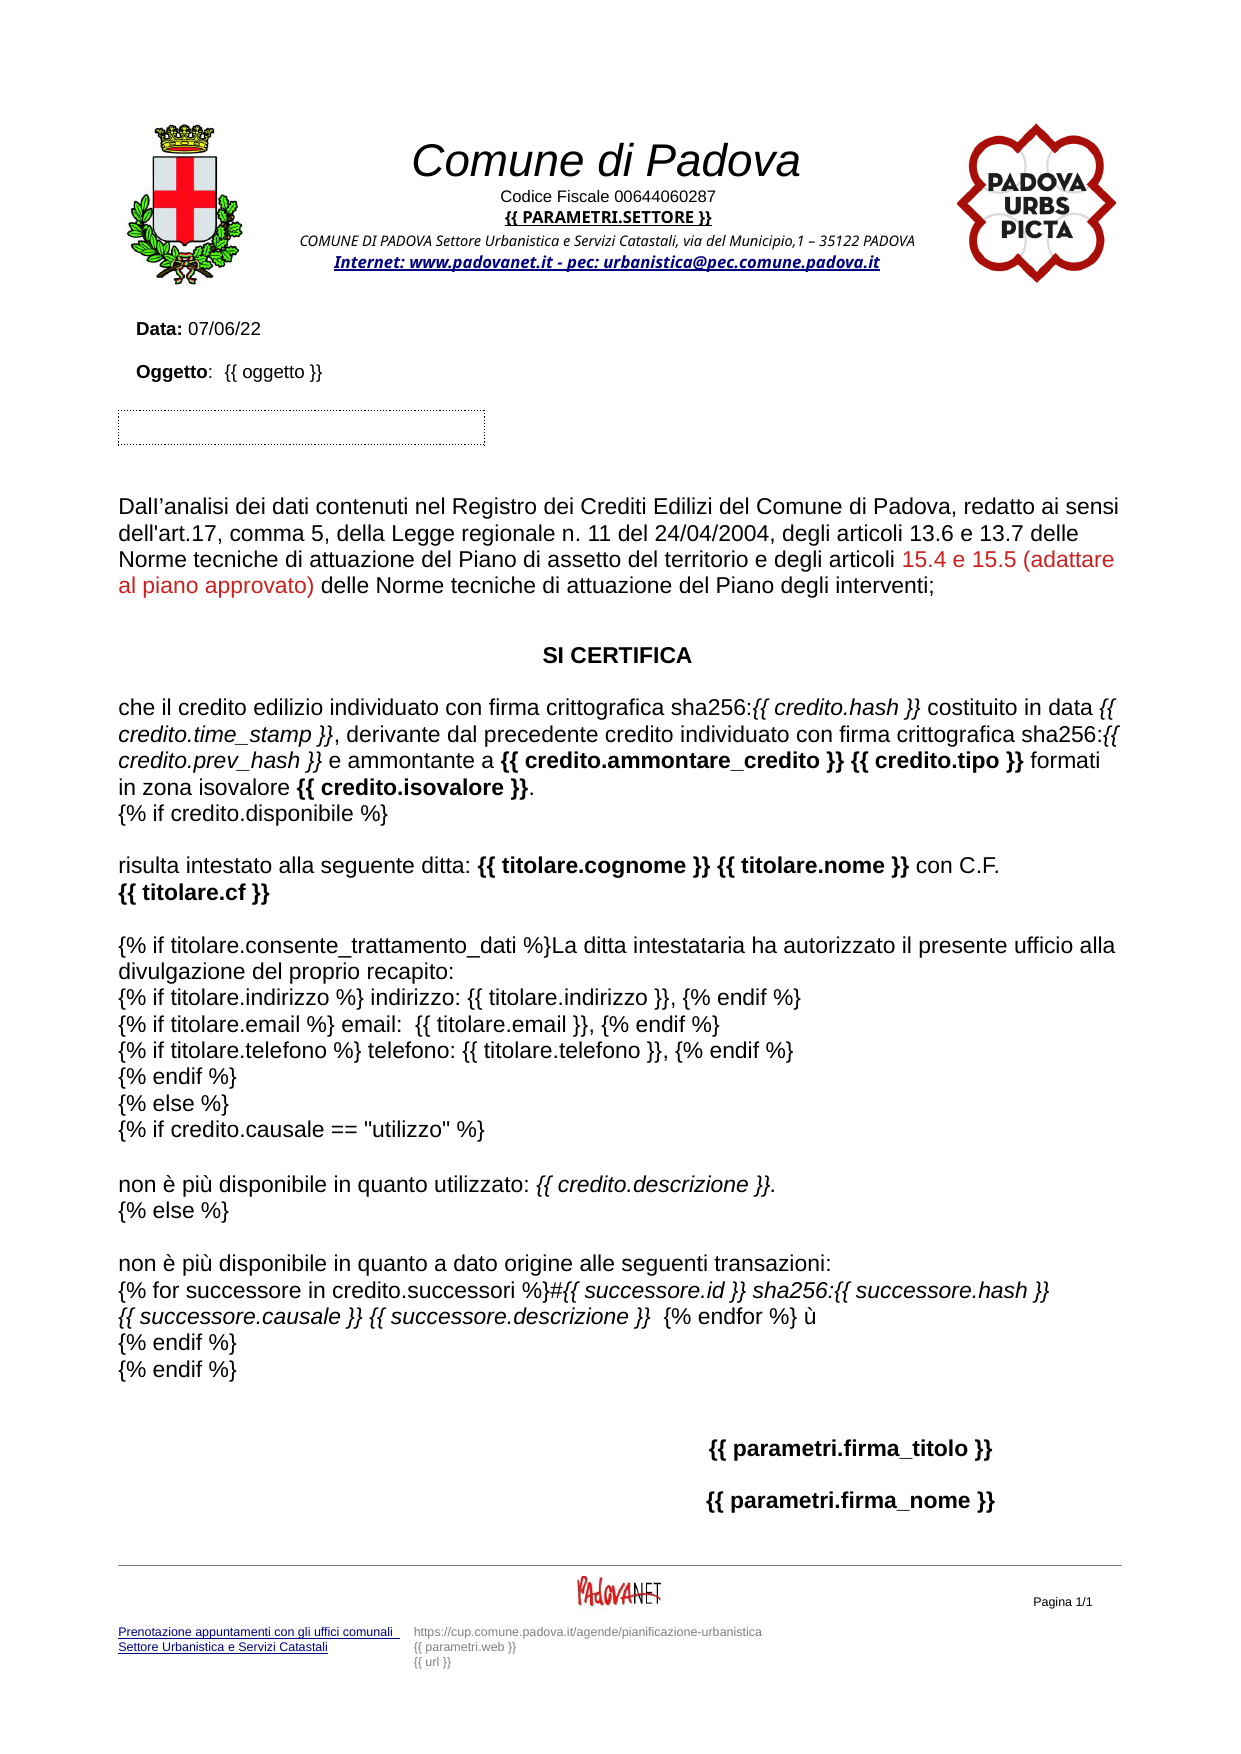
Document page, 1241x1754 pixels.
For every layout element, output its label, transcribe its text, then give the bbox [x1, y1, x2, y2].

text {% endif %} [118, 1329, 1122, 1356]
text {% endif %} [118, 1063, 1122, 1090]
picture [123, 123, 245, 286]
text {% if titolare.email %} email: {{ titolare.email }}, {% endif %} [118, 1011, 1122, 1037]
table_cell [484, 410, 1122, 444]
text {% if credito.causale == "utilizzo" %} [118, 1116, 1122, 1142]
picture [576, 1576, 665, 1611]
text {{ parametri.firma_nome }} [579, 1487, 1122, 1514]
text {% if titolare.telefono %} telefono: {{ titolare.telefono }}, {% endif %} [118, 1037, 1122, 1063]
picture [956, 123, 1117, 283]
text {% for successore in credito.successori %}#{{ successore.id }} sha256:{{ successore.hash }} {{ successore.causale }} {{ successore.descrizione }} {% endfor %} ù [118, 1277, 1122, 1329]
text SI CERTIFICA [118, 642, 1122, 668]
text {% if titolare.indirizzo %} indirizzo: {{ titolare.indirizzo }}, {% endif %} [118, 984, 1122, 1011]
text {% else %} [118, 1090, 1122, 1116]
text {% if titolare.consente_trattamento_dati %}La ditta intestataria ha autorizzato il presente ufficio alla divulgazione del proprio recapito: [118, 932, 1122, 984]
table_cell Data: 07/06/22 Oggetto: {{ oggetto }} [118, 291, 1122, 410]
table_header [951, 118, 1122, 291]
table_header Comune di Padova Codice Fiscale 00644060287 {{ parametri.settore }} COMUNE DI PADOVA Settore Urbanistica e Servizi Catastali, via del Municipio,1 – 35122 PADOVA Internet: www.padovanet.it - pec: urbanistica@pec.comune.padova.it [265, 118, 951, 291]
text {% else %} [118, 1197, 1122, 1224]
table_header [118, 118, 265, 291]
text che il credito edilizio individuato con firma crittografica sha256:{{ credito.hash }} costituito in data {{ credito.time_stamp }}, derivante dal precedente credito individuato con firma crittografica sha256:{{ credito.prev_hash }} e ammontante a {{ credito.ammontare_credito }} {{ credito.tipo }} formati in zona isovalore {{ credito.isovalore }}. [118, 694, 1122, 800]
text {{ parametri.firma_titolo }} [579, 1435, 1122, 1461]
text non è più disponibile in quanto utilizzato: {{ credito.descrizione }}. [118, 1171, 1122, 1197]
text risulta intestato alla seguente ditta: {{ titolare.cognome }} {{ titolare.nome }} con C.F. {{ titolare.cf }} [118, 852, 1122, 905]
text non è più disponibile in quanto a dato origine alle seguenti transazioni: [118, 1250, 1122, 1277]
text {% endif %} [118, 1356, 1122, 1382]
text {% if credito.disponibile %} [118, 800, 1122, 826]
table_cell [118, 410, 484, 444]
text DalI’analisi dei dati contenuti nel Registro dei Crediti Edilizi del Comune di Padova, redatto ai sensi dell'art.17, comma 5, della Legge regionale n. 11 del 24/04/2004, degli articoli 13.6 e 13.7 delle Norme tecniche di attuazione del Piano di assetto del territorio e degli articoli 15.4 e 15.5 (adattare al piano approvato) delle Norme tecniche di attuazione del Piano degli interventi; [118, 493, 1122, 598]
